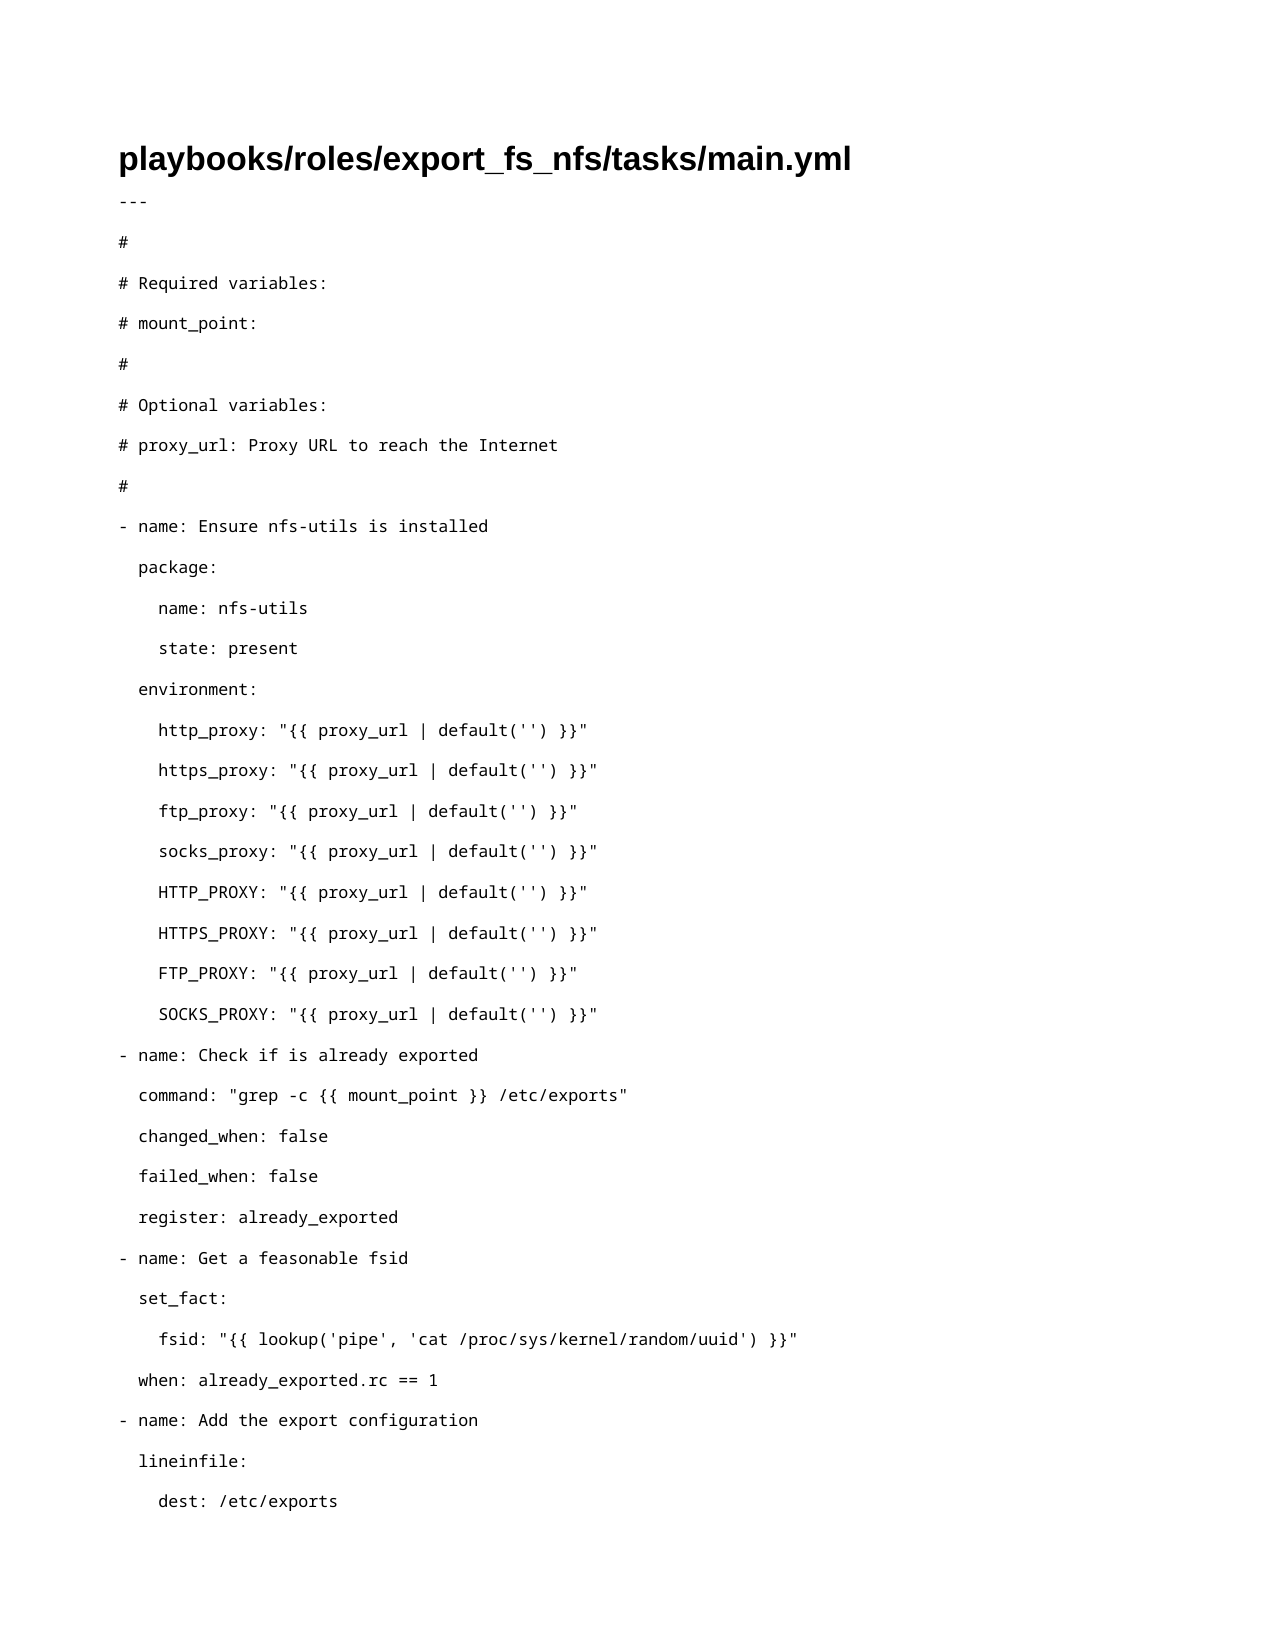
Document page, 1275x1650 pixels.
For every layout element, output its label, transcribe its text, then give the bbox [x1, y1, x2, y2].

text # [118, 474, 1157, 497]
text set_fact: [118, 1287, 1157, 1310]
text environment: [118, 678, 1157, 700]
subtitle playbooks/roles/export_fs_nfs/tasks/main.yml [118, 139, 1157, 178]
text HTTPS_PROXY: "{{ proxy_url | default('') }}" [118, 921, 1157, 944]
text # proxy_url: Proxy URL to reach the Internet [118, 434, 1157, 457]
text command: "grep -c {{ mount_point }} /etc/exports" [118, 1084, 1157, 1107]
text # [118, 353, 1157, 375]
text dest: /etc/exports [118, 1490, 1157, 1513]
text register: already_exported [118, 1206, 1157, 1228]
text # Optional variables: [118, 393, 1157, 416]
text # mount_point: [118, 312, 1157, 335]
text - name: Get a feasonable fsid [118, 1246, 1157, 1269]
text - name: Check if is already exported [118, 1043, 1157, 1066]
text name: nfs-utils [118, 596, 1157, 619]
text failed_when: false [118, 1165, 1157, 1188]
text lineinfile: [118, 1449, 1157, 1472]
text --- [118, 190, 1157, 213]
text # Required variables: [118, 271, 1157, 294]
text - name: Ensure nfs-utils is installed [118, 515, 1157, 538]
text when: already_exported.rc == 1 [118, 1368, 1157, 1391]
text ftp_proxy: "{{ proxy_url | default('') }}" [118, 799, 1157, 822]
text http_proxy: "{{ proxy_url | default('') }}" [118, 718, 1157, 741]
text FTP_PROXY: "{{ proxy_url | default('') }}" [118, 962, 1157, 985]
text # [118, 231, 1157, 253]
text package: [118, 556, 1157, 578]
text HTTP_PROXY: "{{ proxy_url | default('') }}" [118, 881, 1157, 903]
text SOCKS_PROXY: "{{ proxy_url | default('') }}" [118, 1003, 1157, 1025]
text https_proxy: "{{ proxy_url | default('') }}" [118, 759, 1157, 782]
text state: present [118, 637, 1157, 660]
text - name: Add the export configuration [118, 1409, 1157, 1432]
text changed_when: false [118, 1124, 1157, 1147]
text socks_proxy: "{{ proxy_url | default('') }}" [118, 840, 1157, 863]
text fsid: "{{ lookup('pipe', 'cat /proc/sys/kernel/random/uuid') }}" [118, 1328, 1157, 1350]
